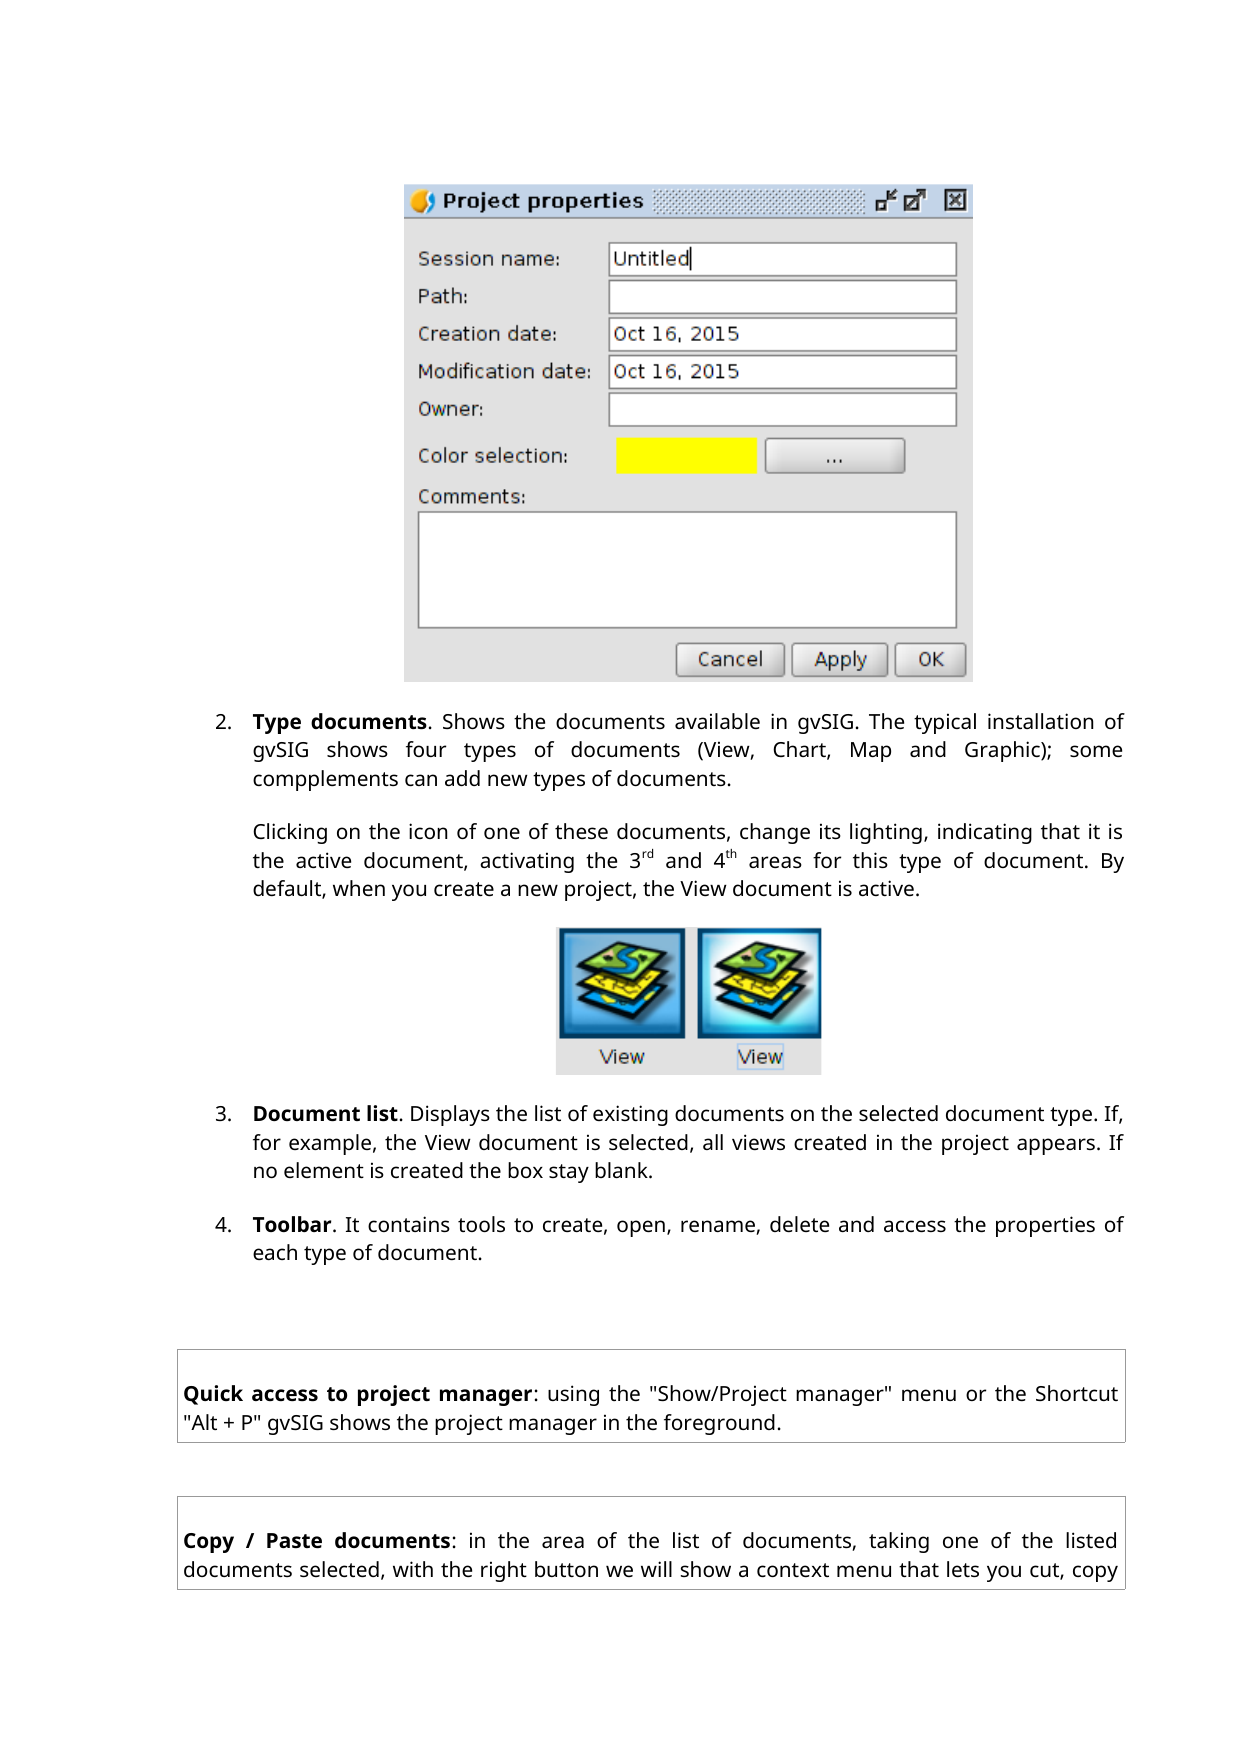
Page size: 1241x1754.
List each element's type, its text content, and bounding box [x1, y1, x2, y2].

picture [555, 927, 822, 1075]
list Toolbar. It contains tools to create, open, rename, delete and access the properties of each type of document. [215, 1210, 1125, 1267]
table_header Quick access to project manager: using the "Show/Project manager" menu or the Shortcut "Alt + P" gvSIG shows the project manager in the foreground. [178, 1350, 1125, 1442]
list Clicking on the icon of one of these documents, change its lighting, indicating that it is the active document, activating the 3rd and 4th areas for this type of document. By default, when you create a new project, the View document is active. [215, 817, 1125, 903]
list Type documents. Shows the documents available in gvSIG. The typical installation of gvSIG shows four types of documents (View, Chart, Map and Graphic); some compplements can add new types of documents. [215, 707, 1125, 792]
table_header Copy / Paste documents: in the area of the list of documents, taking one of the listed documents selected, with the right button we will show a context menu that lets you cut, copy [178, 1497, 1125, 1589]
picture [404, 183, 973, 682]
list Document list. Displays the list of existing documents on the selected document type. If, for example, the View document is selected, all views created in the project appears. If no element is created the box stay blank. [215, 1099, 1125, 1185]
